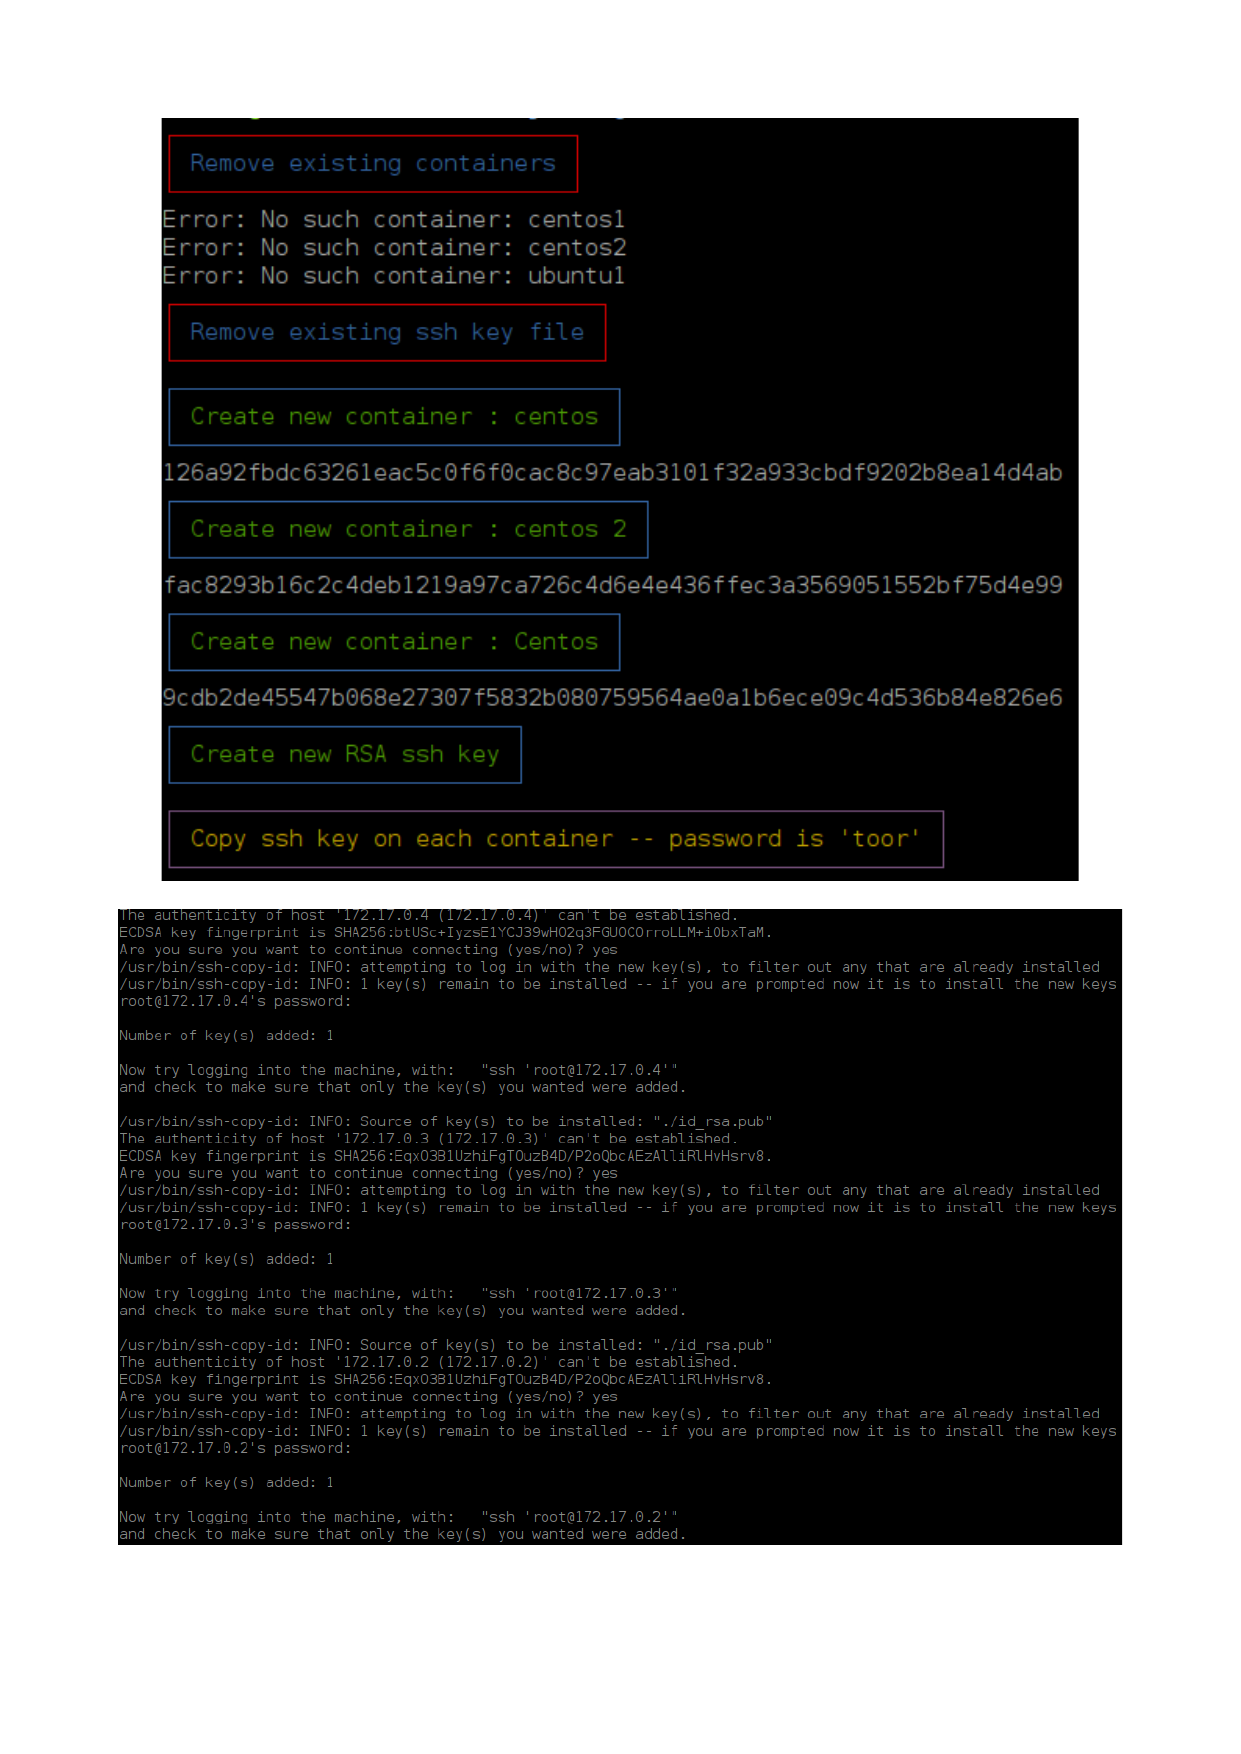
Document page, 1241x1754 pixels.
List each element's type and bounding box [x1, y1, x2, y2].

picture [118, 909, 1123, 1545]
picture [161, 118, 1079, 881]
